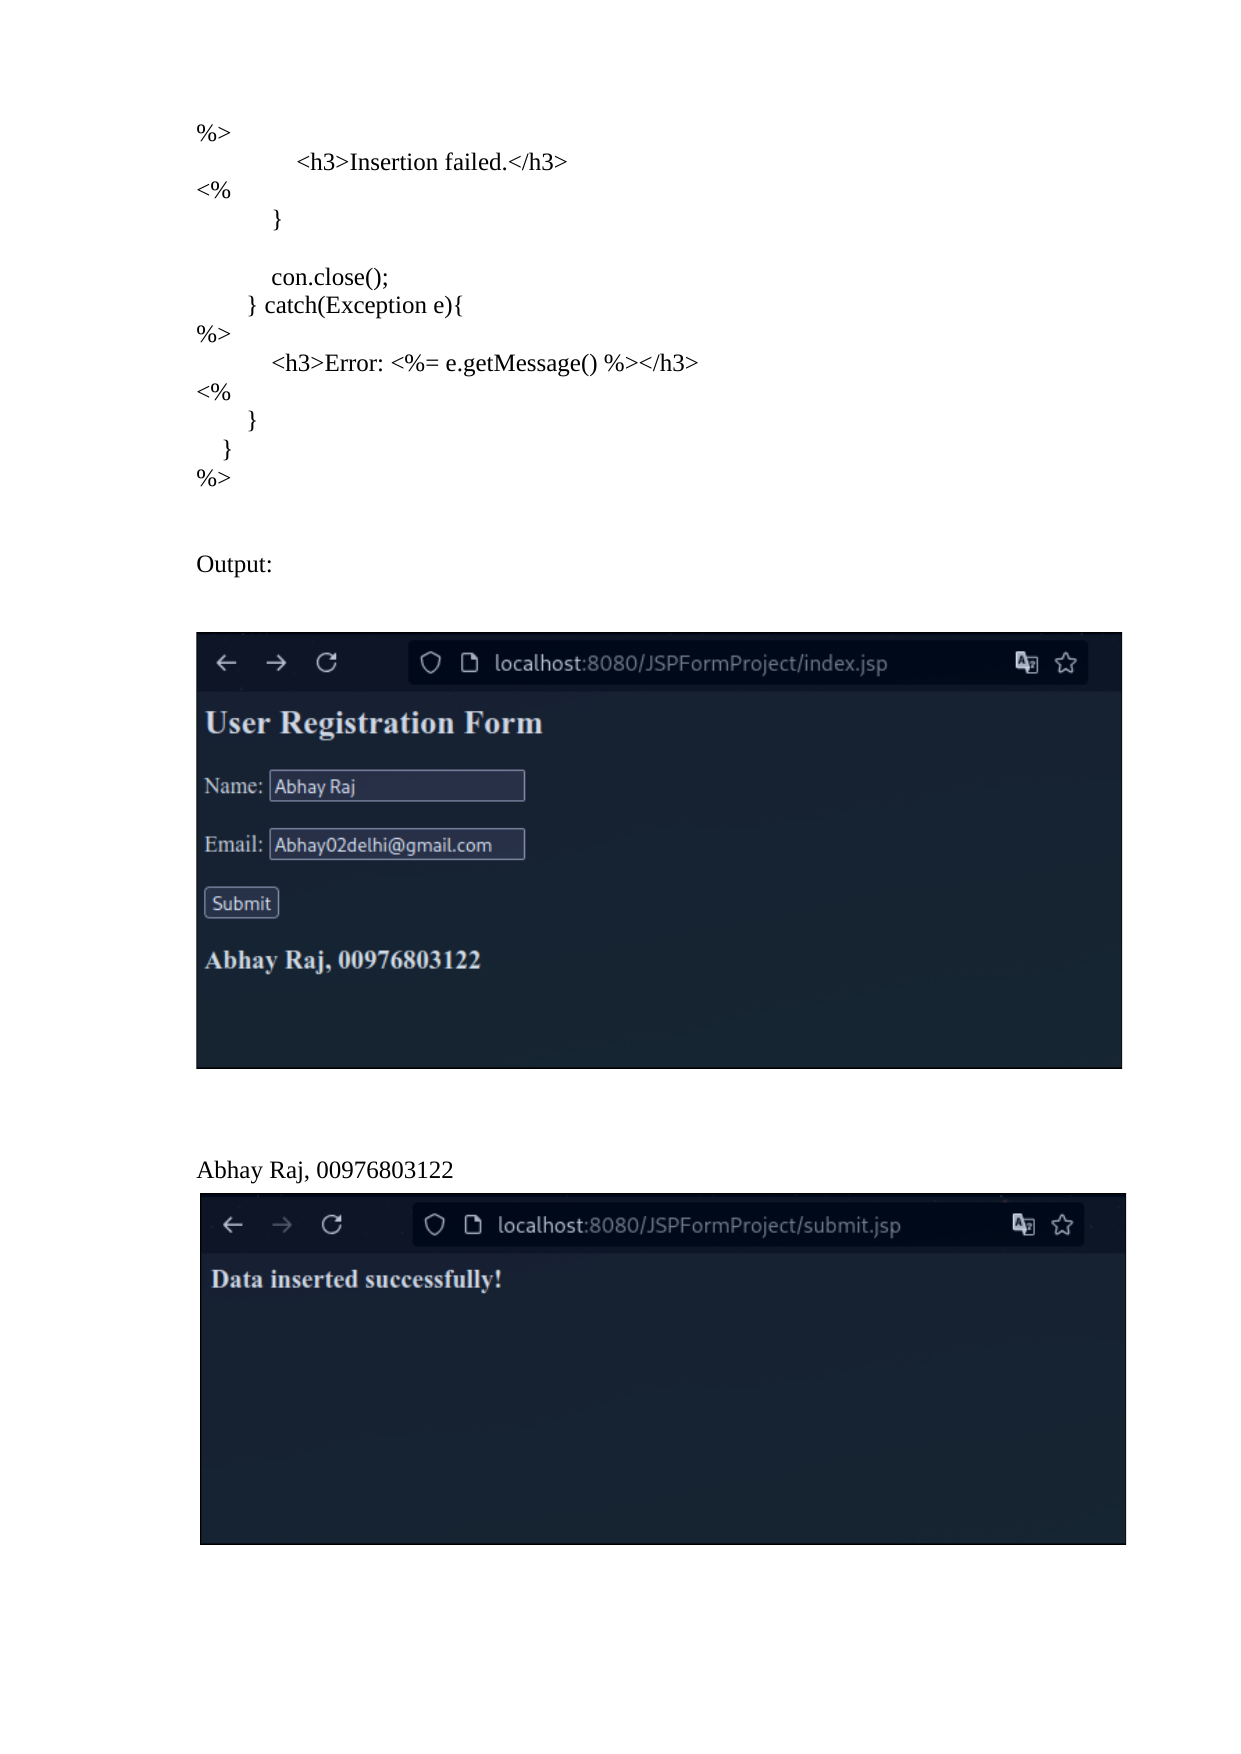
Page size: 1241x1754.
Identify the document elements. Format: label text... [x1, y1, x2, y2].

text %> [196, 319, 1122, 348]
text } catch(Exception e){ [196, 291, 1122, 319]
text <% [196, 377, 1122, 406]
text } [196, 406, 1122, 434]
text } [196, 434, 1122, 463]
text %> [196, 118, 1122, 147]
text <h3>Error: <%= e.getMessage() %></h3> [196, 348, 1122, 377]
text } [196, 204, 1122, 233]
text <h3>Insertion failed.</h3> [196, 147, 1122, 176]
text con.close(); [196, 262, 1122, 291]
picture [200, 1193, 1127, 1545]
text <% [196, 176, 1122, 204]
text Output: [196, 549, 1122, 578]
picture [196, 632, 1123, 1069]
text %> [196, 463, 1122, 492]
text Abhay Raj, 00976803122 [196, 1155, 1122, 1184]
